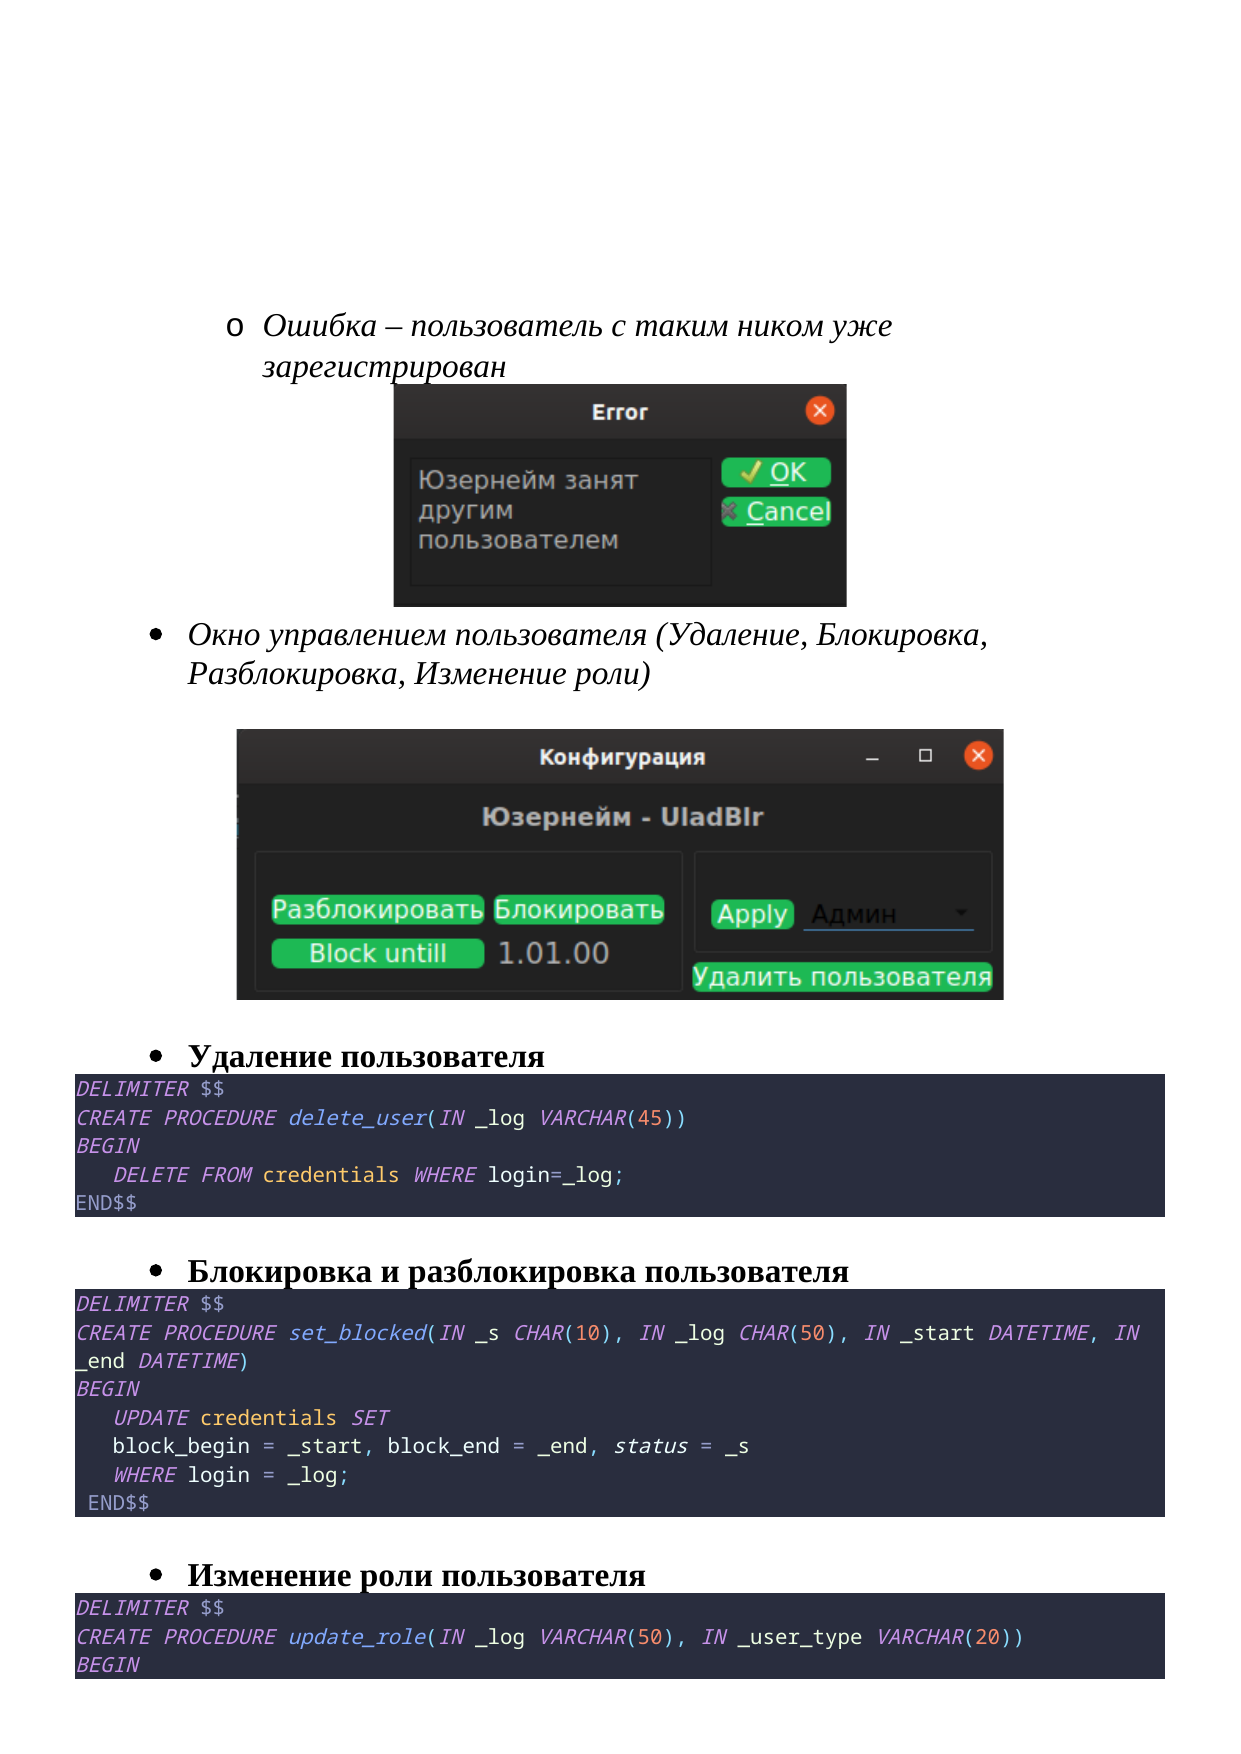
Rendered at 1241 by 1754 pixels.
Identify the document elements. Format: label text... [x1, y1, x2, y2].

text DELIMITER $$ CREATE PROCEDURE set_blocked(IN _s CHAR(10), IN _log CHAR(50), IN _start DATETIME, IN _end DATETIME) BEGIN UPDATE credentials SET block_begin = _start, block_end = _end, status = _s WHERE login = _log; END$$ [75, 1289, 1165, 1517]
text DELIMITER $$ CREATE PROCEDURE update_role(IN _log VARCHAR(50), IN _user_type VARCHAR(20)) BEGIN [75, 1593, 1165, 1679]
list Удаление пользователя [150, 1036, 1130, 1074]
text DELIMITER $$ CREATE PROCEDURE delete_user(IN _log VARCHAR(45)) BEGIN DELETE FROM credentials WHERE login=_log; END$$ [75, 1074, 1165, 1217]
list Изменение роли пользователя [150, 1555, 1130, 1593]
picture [393, 384, 847, 607]
list Окно управлением пользователя (Удаление, Блокировка, Разблокировка, Изменение роли) [150, 614, 1130, 691]
picture [236, 729, 1004, 1000]
list Ошибка – пользователь с таким ником уже зарегистрирован [225, 305, 1130, 384]
list Блокировка и разблокировка пользователя [150, 1251, 1130, 1289]
